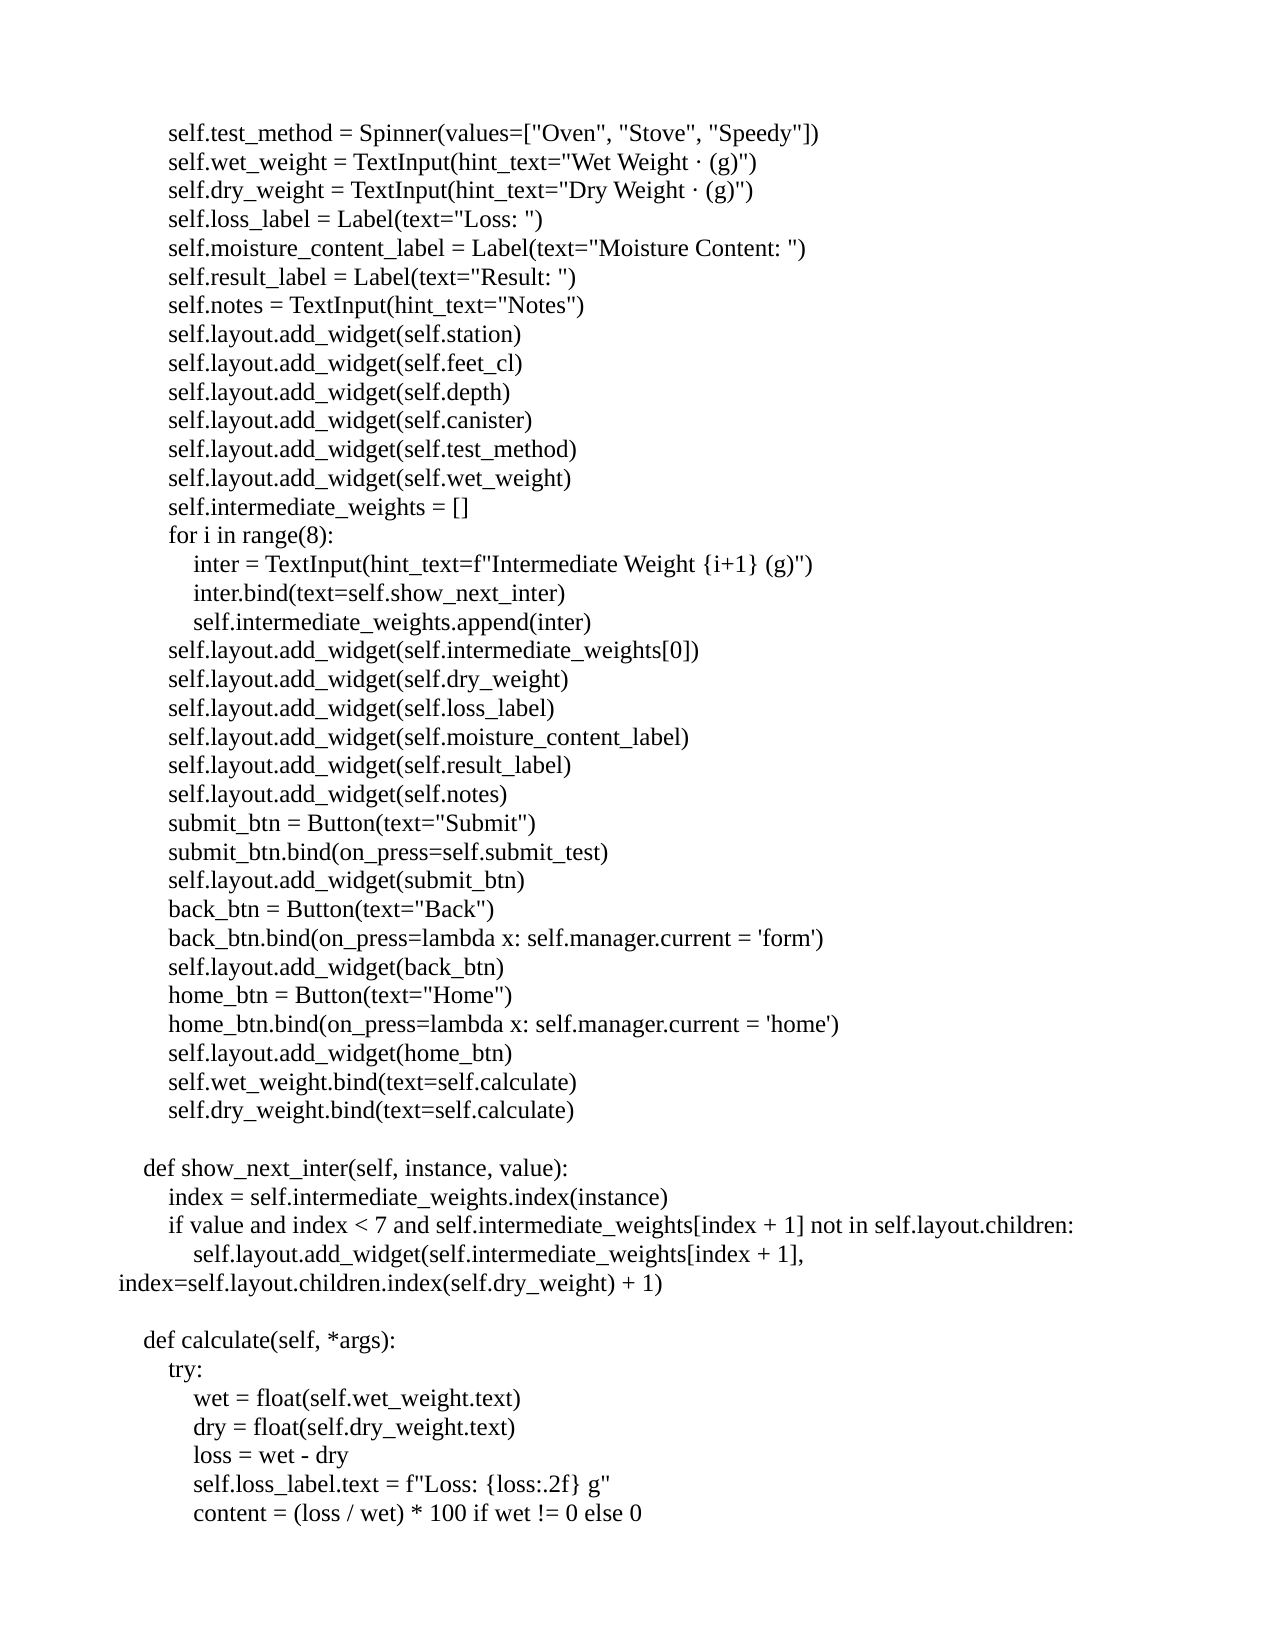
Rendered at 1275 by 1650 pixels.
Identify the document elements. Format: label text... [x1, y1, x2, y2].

text self.wet_weight = TextInput(hint_text="Wet Weight · (g)") [118, 147, 1157, 176]
text self.wet_weight.bind(text=self.calculate) [118, 1067, 1157, 1096]
text self.layout.add_widget(self.test_method) [118, 434, 1157, 463]
text self.layout.add_widget(self.intermediate_weights[0]) [118, 636, 1157, 664]
text index = self.intermediate_weights.index(instance) [118, 1182, 1157, 1211]
text self.layout.add_widget(self.feet_cl) [118, 348, 1157, 377]
text self.dry_weight = TextInput(hint_text="Dry Weight · (g)") [118, 176, 1157, 204]
text self.layout.add_widget(back_btn) [118, 952, 1157, 981]
text self.layout.add_widget(self.notes) [118, 779, 1157, 808]
text try: [118, 1354, 1157, 1383]
text self.layout.add_widget(self.station) [118, 319, 1157, 348]
text self.loss_label.text = f"Loss: {loss:.2f} g" [118, 1469, 1157, 1498]
text home_btn.bind(on_press=lambda x: self.manager.current = 'home') [118, 1009, 1157, 1038]
text dry = float(self.dry_weight.text) [118, 1412, 1157, 1441]
text for i in range(8): [118, 521, 1157, 549]
text back_btn.bind(on_press=lambda x: self.manager.current = 'form') [118, 923, 1157, 952]
text self.layout.add_widget(self.loss_label) [118, 693, 1157, 722]
text submit_btn.bind(on_press=self.submit_test) [118, 837, 1157, 866]
text if value and index < 7 and self.intermediate_weights[index + 1] not in self.layout.children: [118, 1211, 1157, 1239]
text self.layout.add_widget(submit_btn) [118, 866, 1157, 894]
text self.loss_label = Label(text="Loss: ") [118, 204, 1157, 233]
text self.intermediate_weights = [] [118, 492, 1157, 521]
text inter = TextInput(hint_text=f"Intermediate Weight {i+1} (g)") [118, 549, 1157, 578]
text self.layout.add_widget(self.result_label) [118, 751, 1157, 779]
text self.moisture_content_label = Label(text="Moisture Content: ") [118, 233, 1157, 262]
text self.layout.add_widget(self.intermediate_weights[index + 1], index=self.layout.children.index(self.dry_weight) + 1) [118, 1239, 1157, 1297]
text content = (loss / wet) * 100 if wet != 0 else 0 [118, 1498, 1157, 1527]
text self.layout.add_widget(self.canister) [118, 406, 1157, 434]
text inter.bind(text=self.show_next_inter) [118, 578, 1157, 607]
text home_btn = Button(text="Home") [118, 981, 1157, 1009]
text submit_btn = Button(text="Submit") [118, 808, 1157, 837]
text def calculate(self, *args): [118, 1326, 1157, 1354]
text self.intermediate_weights.append(inter) [118, 607, 1157, 636]
text loss = wet - dry [118, 1441, 1157, 1469]
text self.result_label = Label(text="Result: ") [118, 262, 1157, 291]
text back_btn = Button(text="Back") [118, 894, 1157, 923]
text self.layout.add_widget(self.wet_weight) [118, 463, 1157, 492]
text self.layout.add_widget(home_btn) [118, 1038, 1157, 1067]
text self.layout.add_widget(self.dry_weight) [118, 664, 1157, 693]
text self.notes = TextInput(hint_text="Notes") [118, 291, 1157, 319]
text self.dry_weight.bind(text=self.calculate) [118, 1096, 1157, 1124]
text self.layout.add_widget(self.moisture_content_label) [118, 722, 1157, 751]
text self.test_method = Spinner(values=["Oven", "Stove", "Speedy"]) [118, 118, 1157, 147]
text wet = float(self.wet_weight.text) [118, 1383, 1157, 1412]
text def show_next_inter(self, instance, value): [118, 1153, 1157, 1182]
text self.layout.add_widget(self.depth) [118, 377, 1157, 406]
